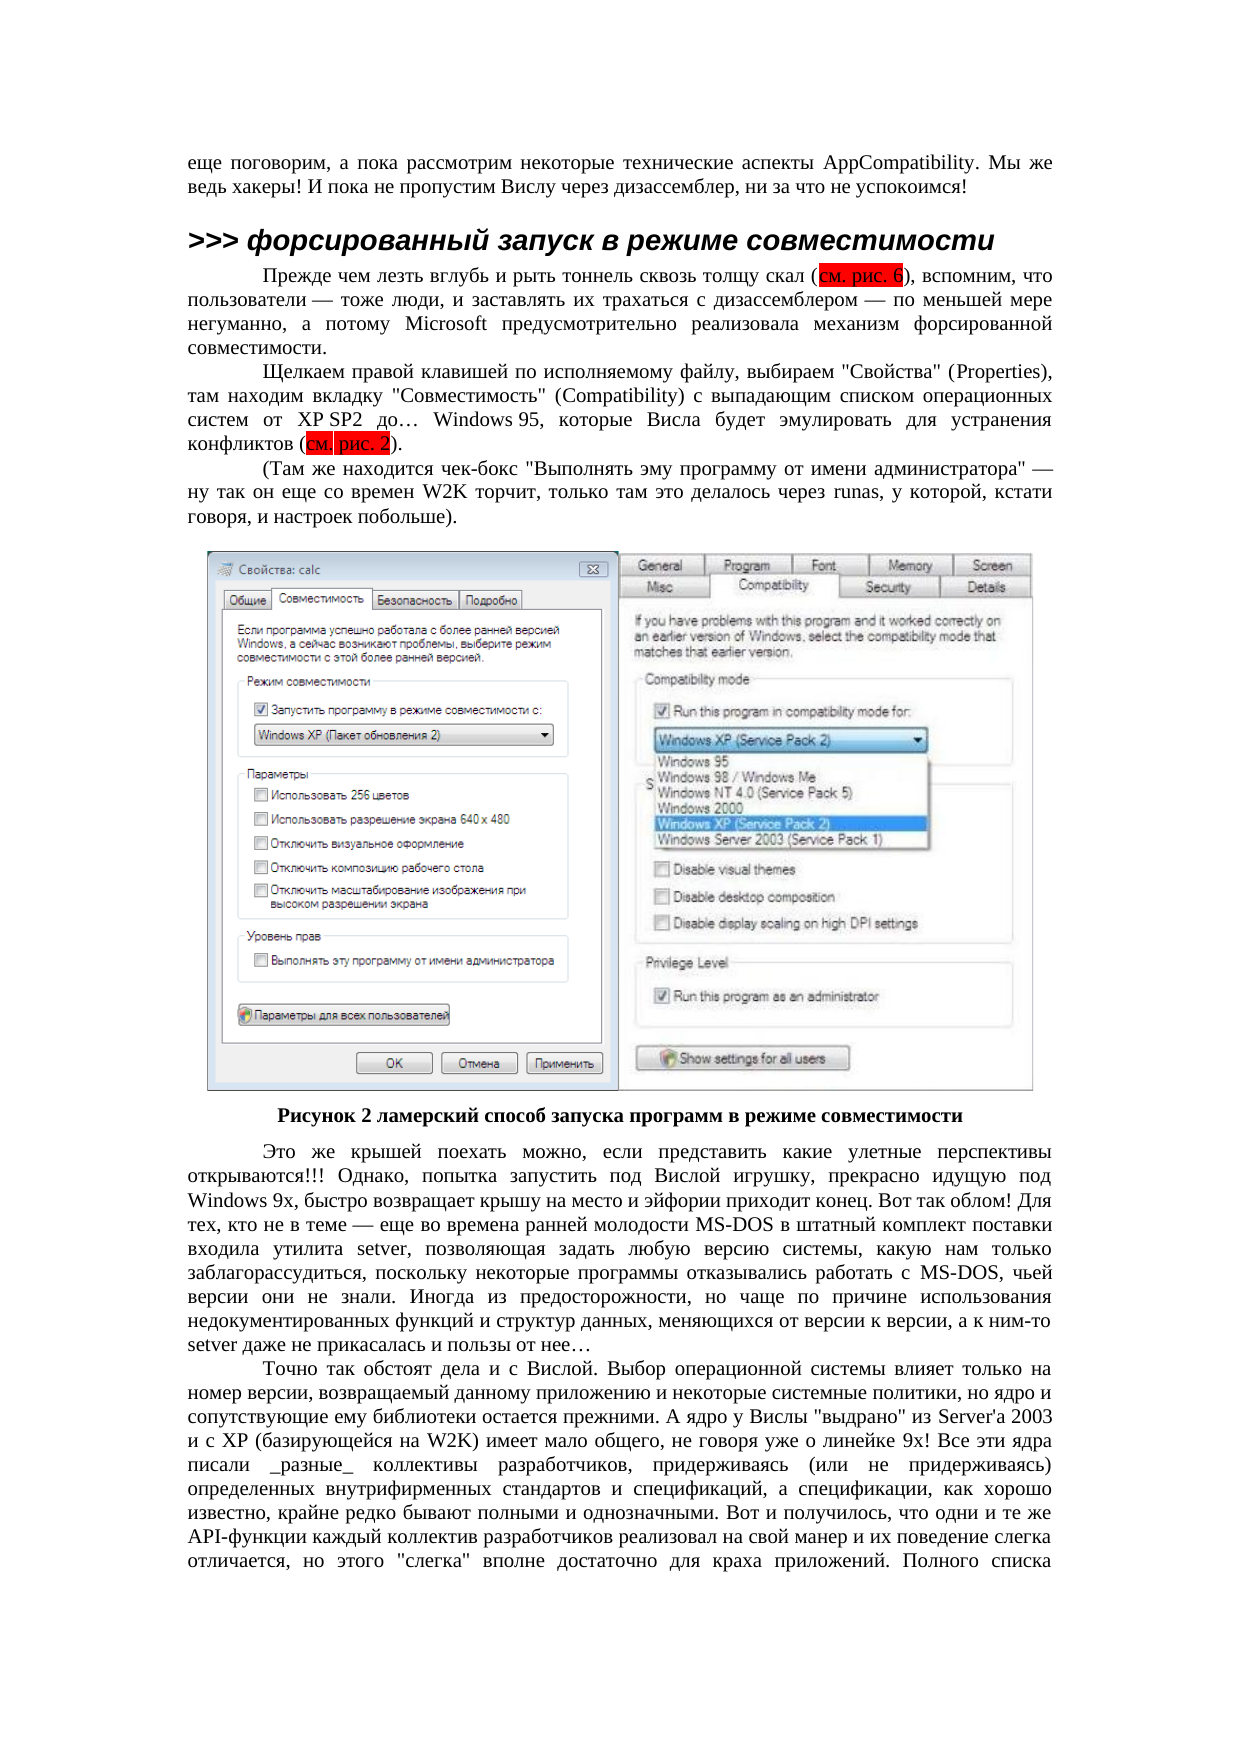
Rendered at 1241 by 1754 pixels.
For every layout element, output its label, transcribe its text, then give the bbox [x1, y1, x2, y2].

text Точно так обстоят дела и с Вислой. Выбор операционной системы влияет только на номер версии, возвращаемый данному приложению и некоторые системные политики, но ядро и сопутствующие ему библиотеки остается прежними. А ядро у Вислы "выдрано" из Server'а 2003 и с XP (базирующейся на W2K) имеет мало общего, не говоря уже о линейке 9x! Все эти ядра писали _разные_ коллективы разработчиков, придерживаясь (или не придерживаясь) определенных внутрифирменных стандартов и спецификаций, а спецификации, как хорошо известно, крайне редко бывают полными и однозначными. Вот и получилось, что одни и те же API-функции каждый коллектив разработчиков реализовал на свой манер и их поведение слегка отличается, но этого "слегка" вполне достаточно для краха приложений. Полного списка [187, 1356, 1053, 1572]
text Это же крышей поехать можно, если представить какие улетные перспективы открываются!!! Однако, попытка запустить под Вислой игрушку, прекрасно идущую под Windows 9x, быстро возвращает крышу на место и эйфории приходит конец. Вот так облом! Для тех, кто не в теме — еще во времена ранней молодости MS-DOS в штатный комплект поставки входила утилита setver, позволяющая задать любую версию системы, какую нам только заблагорассудиться, поскольку некоторые программы отказывались работать с MS-DOS, чьей версии они не знали. Иногда из предосторожности, но чаще по причине использования недокументированных функций и структур данных, меняющихся от версии к версии, а к ним-то setver даже не прикасалась и пользы от нее… [187, 1139, 1053, 1356]
subtitle >>> форсированный запуск в режиме совместимости [187, 223, 1053, 257]
text Щелкаем правой клавишей по исполняемому файлу, выбираем "Свойства" (Properties), там находим вкладку "Совместимость" (Compatibility) с выпадающим списком операционных систем от XP SP2 до… Windows 95, которые Висла будет эмулировать для устранения конфликтов (см. рис. 2). [187, 359, 1053, 455]
text Прежде чем лезть вглубь и рыть тоннель сквозь толщу скал (см. рис. 6), вспомним, что пользователи — тоже люди, и заставлять их трахаться с дизассемблером — по меньшей мере негуманно, а потому Microsoft предусмотрительно реализовала механизм форсированной совместимости. [187, 263, 1053, 359]
text (Там же находится чек-бокс "Выполнять эму программу от имени администратора" — ну так он еще со времен W2K торчит, только там это делалось через runas, у которой, кстати говоря, и настроек побольше). [187, 455, 1053, 528]
picture [207, 551, 1034, 1091]
text Рисунок 2 ламерский способ запуска программ в режиме совместимости [187, 1103, 1053, 1127]
text еще поговорим, а пока рассмотрим некоторые технические аспекты AppCompatibility. Мы же ведь хакеры! И пока не пропустим Вислу через дизассемблер, ни за что не успокоимся! [187, 150, 1053, 198]
